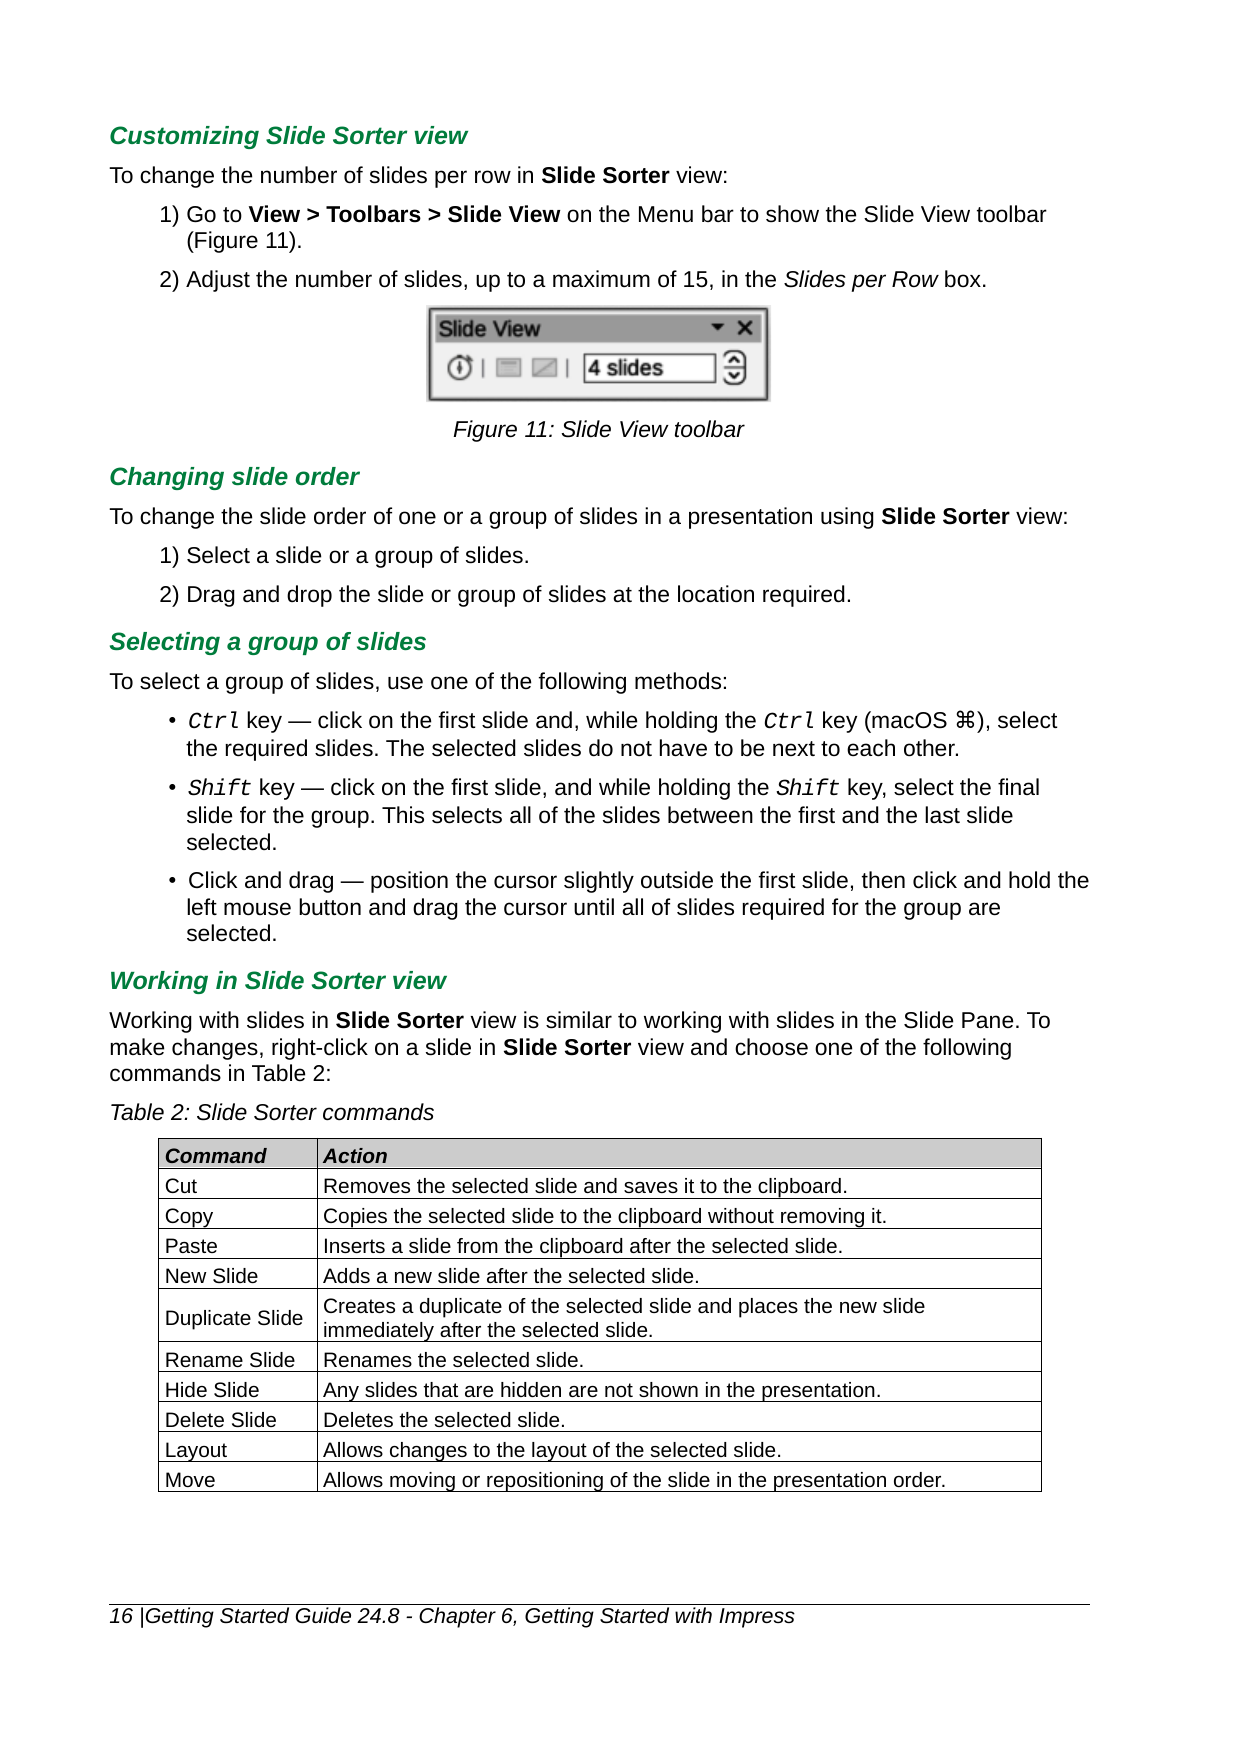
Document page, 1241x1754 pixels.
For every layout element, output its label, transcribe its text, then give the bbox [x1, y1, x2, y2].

list To change the slide order of one or a group of slides in a presentation using Slide Sorter view: [109, 503, 1090, 529]
subtitle Customizing Slide Sorter view [109, 121, 1090, 150]
text Figure 11: Slide View toolbar [426, 416, 773, 442]
list Click and drag — position the cursor slightly outside the first slide, then click and hold the left mouse button and drag the cursor until all of slides required for the group are selected. [168, 867, 1090, 946]
list To select a group of slides, use one of the following methods: [109, 668, 1090, 694]
table_header Command [159, 1139, 317, 1167]
list Adjust the number of slides, up to a maximum of 15, in the Slides per Row box. [186, 266, 1090, 293]
subtitle Changing slide order [109, 462, 1090, 491]
table_cell New Slide [159, 1259, 317, 1287]
table_cell Cut [159, 1169, 317, 1197]
text Table 2: Slide Sorter commands [109, 1099, 1090, 1125]
text Working with slides in Slide Sorter view is similar to working with slides in the Slide Pane. To make changes, right-click on a slide in Slide Sorter view and choose one of the following commands in Table 2: [109, 1007, 1090, 1086]
table_cell Allows moving or repositioning of the slide in the presentation order. [318, 1462, 1041, 1491]
table_header Action [318, 1139, 1041, 1167]
list Select a slide or a group of slides. [186, 542, 1090, 568]
table_cell Copies the selected slide to the clipboard without removing it. [318, 1199, 1041, 1227]
table_cell Layout [159, 1432, 317, 1461]
table_cell Allows changes to the layout of the selected slide. [318, 1432, 1041, 1461]
table_cell Move [159, 1462, 317, 1491]
table_cell Rename Slide [159, 1342, 317, 1371]
list To change the number of slides per row in Slide Sorter view: [109, 162, 1090, 188]
table_cell Deletes the selected slide. [318, 1402, 1041, 1431]
table_cell Renames the selected slide. [318, 1342, 1041, 1371]
table_cell Adds a new slide after the selected slide. [318, 1259, 1041, 1287]
table_cell Creates a duplicate of the selected slide and places the new slide immediately after the selected slide. [318, 1289, 1041, 1341]
list Drag and drop the slide or group of slides at the location required. [186, 581, 1090, 607]
table_cell Paste [159, 1229, 317, 1257]
subtitle Working in Slide Sorter view [109, 966, 1090, 995]
table_cell Duplicate Slide [159, 1289, 317, 1341]
list Ctrl key — click on the first slide and, while holding the Ctrl key (macOS ⌘), select the required slides. The selected slides do not have to be next to each other. [168, 707, 1090, 761]
table_cell Hide Slide [159, 1372, 317, 1401]
table_cell Delete Slide [159, 1402, 317, 1431]
table_cell Inserts a slide from the clipboard after the selected slide. [318, 1229, 1041, 1257]
table_cell Copy [159, 1199, 317, 1227]
list Shift key — click on the first slide, and while holding the Shift key, select the final slide for the group. This selects all of the slides between the first and the last slide selected. [168, 774, 1090, 855]
list Go to View > Toolbars > Slide View on the Menu bar to show the Slide View toolbar (Figure 11). [186, 201, 1090, 254]
picture [426, 305, 773, 404]
table_cell Any slides that are hidden are not shown in the presentation. [318, 1372, 1041, 1401]
subtitle Selecting a group of slides [109, 627, 1090, 655]
table_cell Removes the selected slide and saves it to the clipboard. [318, 1169, 1041, 1197]
